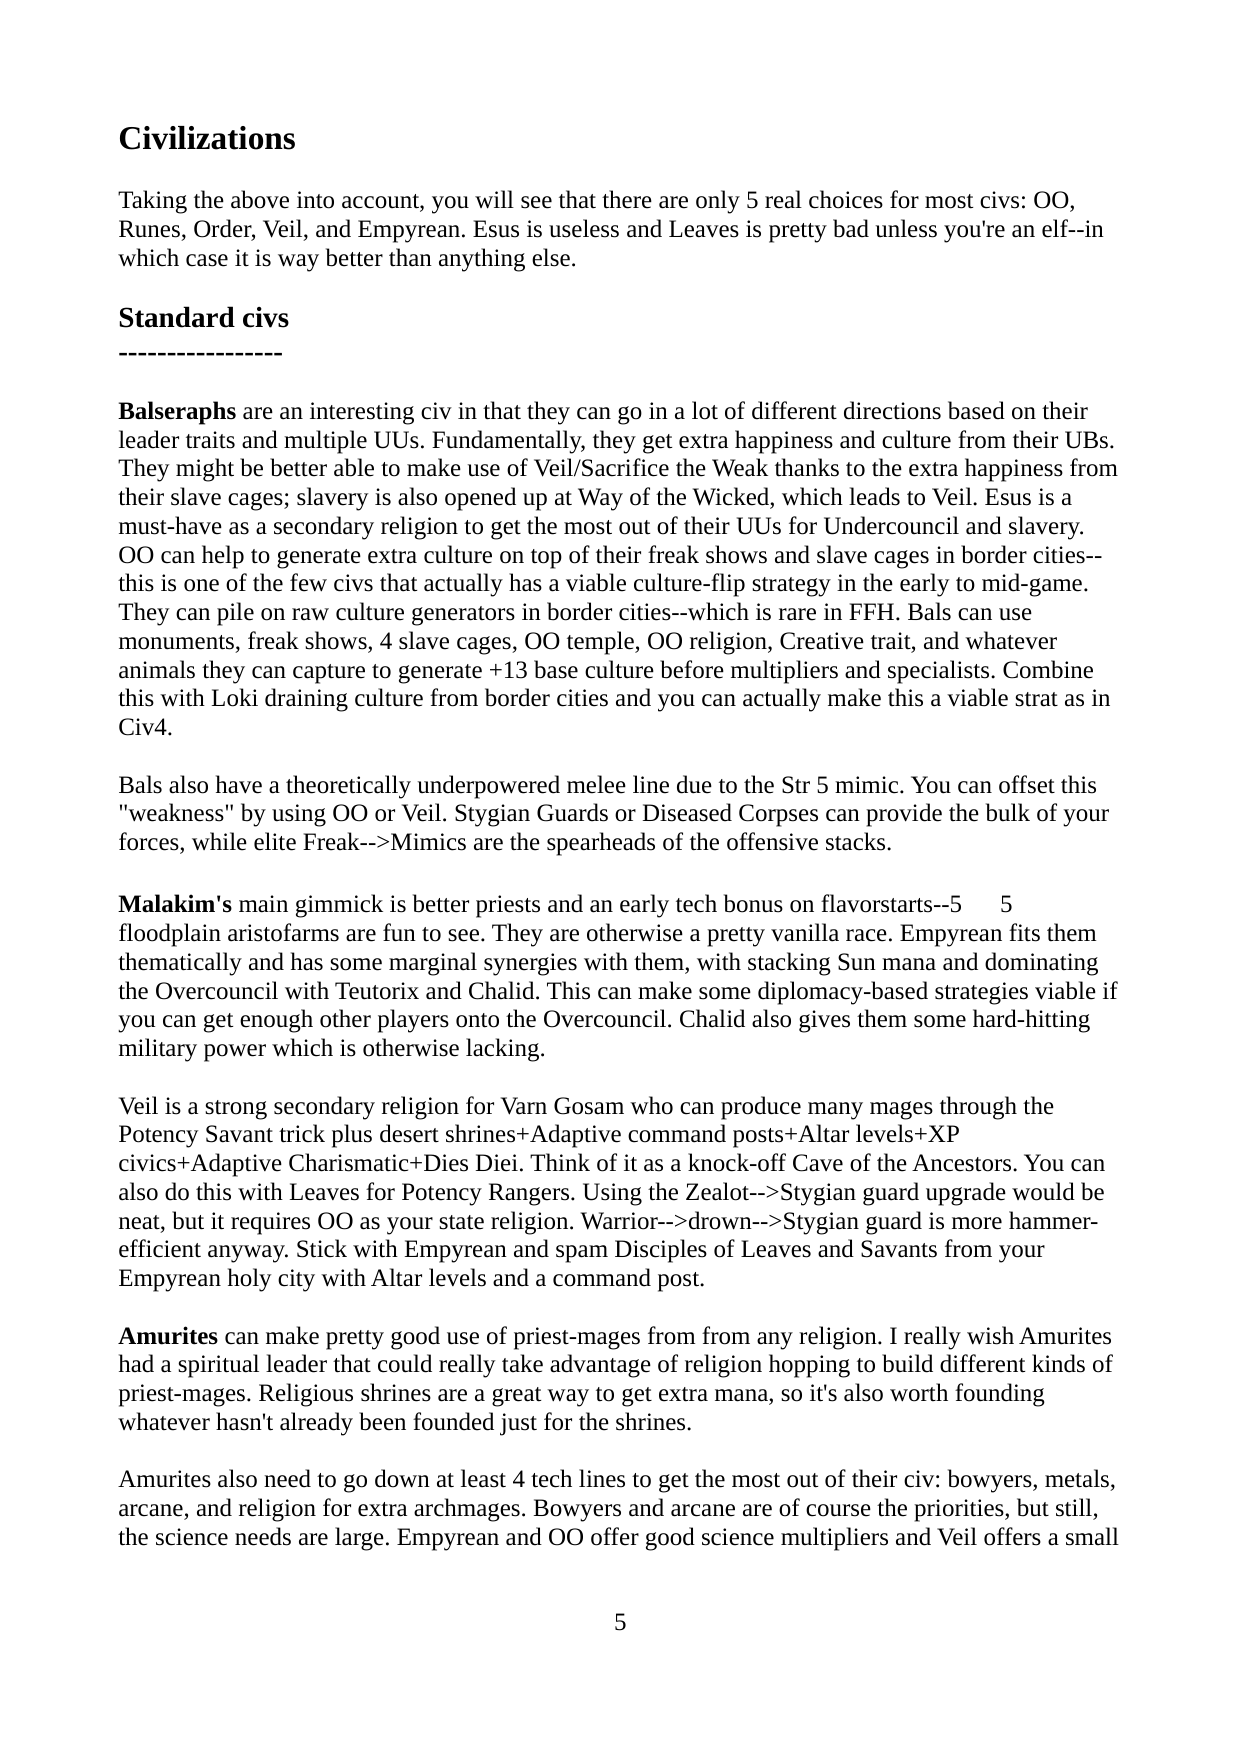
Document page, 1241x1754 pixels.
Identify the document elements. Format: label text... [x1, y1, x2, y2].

text Taking the above into account, you will see that there are only 5 real choices for most civs: OO, Runes, Order, Veil, and Empyrean. Esus is useless and Leaves is pretty bad unless you're an elf--in which case it is way better than anything else. Standard civs ----------------- Balseraphs are an interesting civ in that they can go in a lot of different directions based on their leader traits and multiple UUs. Fundamentally, they get extra happiness and culture from their UBs. They might be better able to make use of Veil/Sacrifice the Weak thanks to the extra happiness from their slave cages; slavery is also opened up at Way of the Wicked, which leads to Veil. Esus is a must-have as a secondary religion to get the most out of their UUs for Undercouncil and slavery. OO can help to generate extra culture on top of their freak shows and slave cages in border cities--this is one of the few civs that actually has a viable culture-flip strategy in the early to mid-game. They can pile on raw culture generators in border cities--which is rare in FFH. Bals can use monuments, freak shows, 4 slave cages, OO temple, OO religion, Creative trait, and whatever animals they can capture to generate +13 base culture before multipliers and specialists. Combine this with Loki draining culture from border cities and you can actually make this a viable strat as in Civ4. Bals also have a theoretically underpowered melee line due to the Str 5 mimic. You can offset this "weakness" by using OO or Veil. Stygian Guards or Diseased Corpses can provide the bulk of your forces, while elite Freak-->Mimics are the spearheads of the offensive stacks. Malakim's main gimmick is better priests and an early tech bonus on flavorstarts--5 5 floodplain aristofarms are fun to see. They are otherwise a pretty vanilla race. Empyrean fits them thematically and has some marginal synergies with them, with stacking Sun mana and dominating the Overcouncil with Teutorix and Chalid. This can make some diplomacy-based strategies viable if you can get enough other players onto the Overcouncil. Chalid also gives them some hard-hitting military power which is otherwise lacking. Veil is a strong secondary religion for Varn Gosam who can produce many mages through the Potency Savant trick plus desert shrines+Adaptive command posts+Altar levels+XP civics+Adaptive Charismatic+Dies Diei. Think of it as a knock-off Cave of the Ancestors. You can also do this with Leaves for Potency Rangers. Using the Zealot-->Stygian guard upgrade would be neat, but it requires OO as your state religion. Warrior-->drown-->Stygian guard is more hammer-efficient anyway. Stick with Empyrean and spam Disciples of Leaves and Savants from your Empyrean holy city with Altar levels and a command post. Amurites can make pretty good use of priest-mages from from any religion. I really wish Amurites had a spiritual leader that could really take advantage of religion hopping to build different kinds of priest-mages. Religious shrines are a great way to get extra mana, so it's also worth founding whatever hasn't already been founded just for the shrines. Amurites also need to go down at least 4 tech lines to get the most out of their civ: bowyers, metals, arcane, and religion for extra archmages. Bowyers and arcane are of course the priorities, but still, the science needs are large. Empyrean and OO offer good science multipliers and Veil offers a small [118, 185, 1122, 1551]
text Civilizations [118, 118, 1122, 156]
